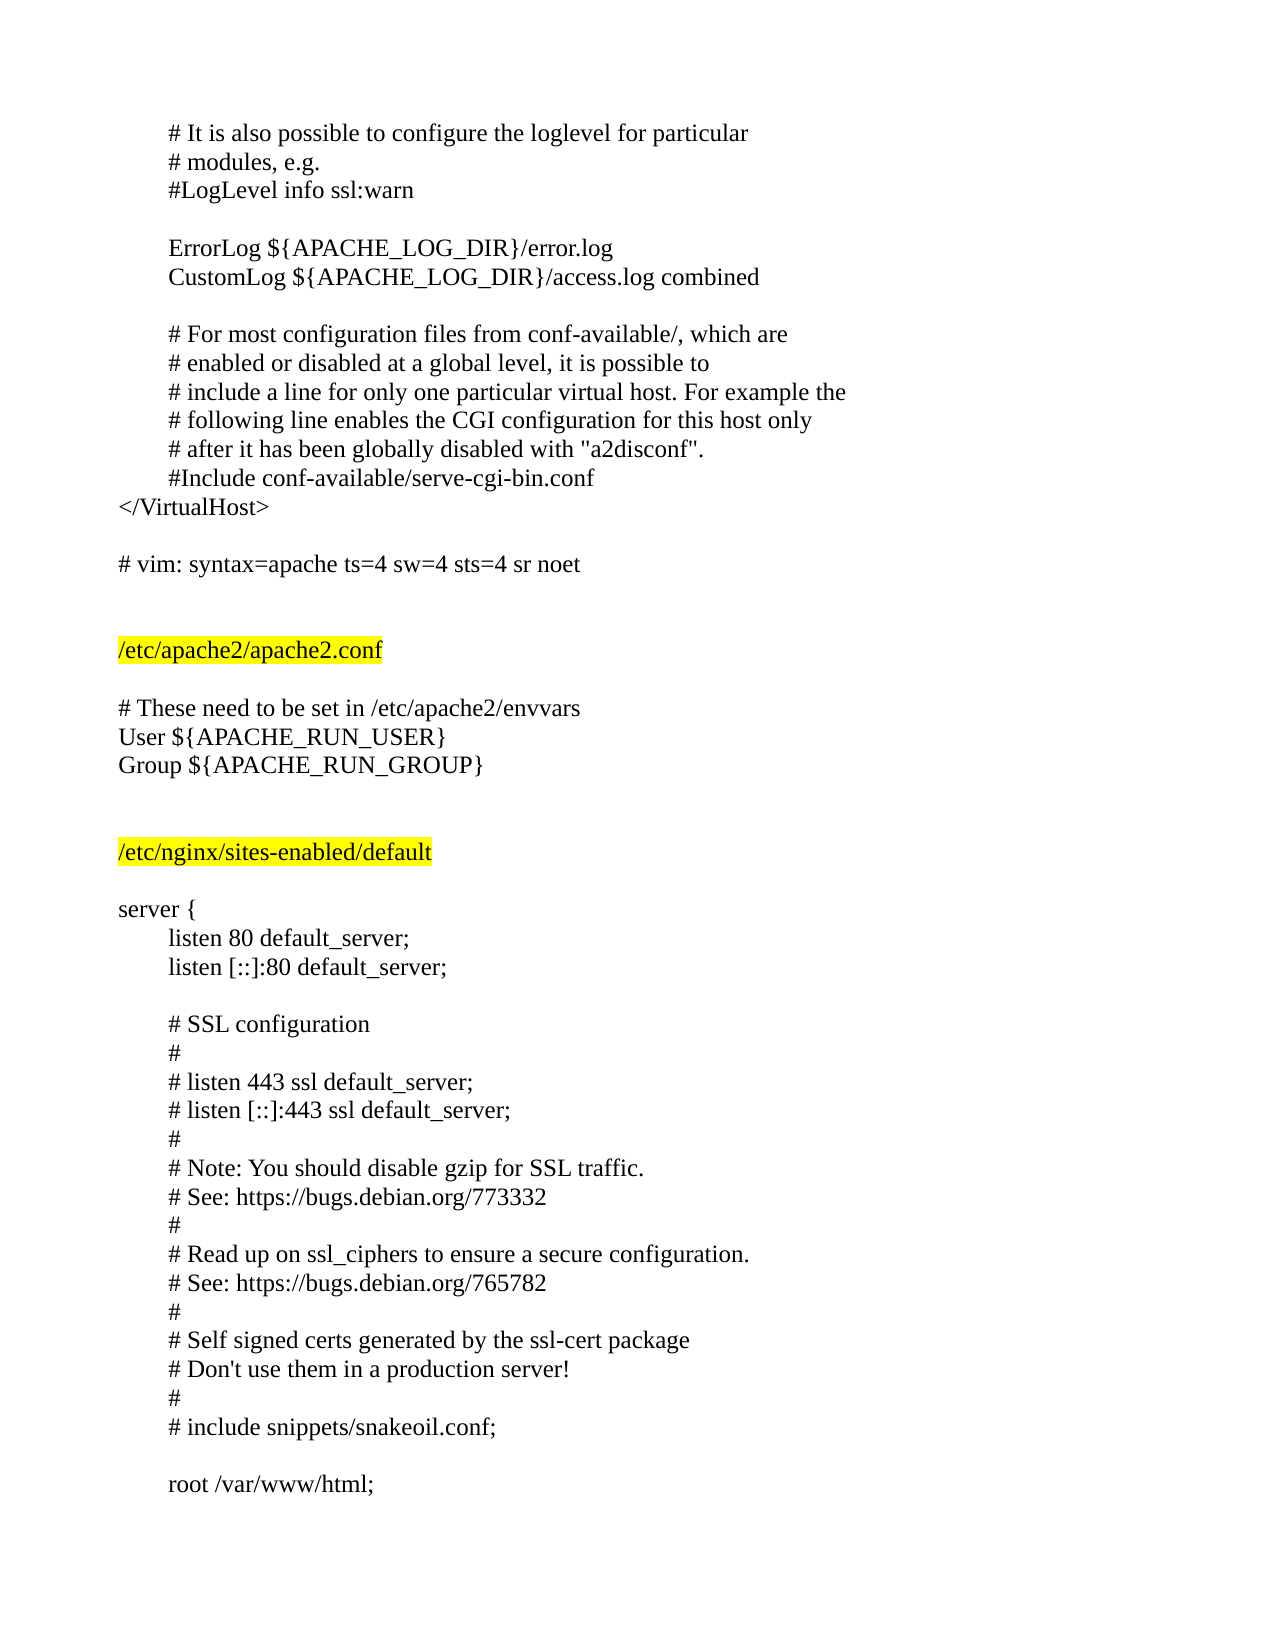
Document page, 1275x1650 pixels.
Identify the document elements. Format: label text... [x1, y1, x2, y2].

text # Don't use them in a production server! [118, 1354, 1157, 1383]
text # Read up on ssl_ciphers to ensure a secure configuration. [118, 1239, 1157, 1268]
text # vim: syntax=apache ts=4 sw=4 sts=4 sr noet [118, 549, 1157, 578]
text #LogLevel info ssl:warn [118, 176, 1157, 204]
text /etc/apache2/apache2.conf [118, 636, 1157, 664]
text # SSL configuration [118, 1009, 1157, 1038]
text # [118, 1383, 1157, 1412]
text # after it has been globally disabled with "a2disconf". [118, 434, 1157, 463]
text # include a line for only one particular virtual host. For example the [118, 377, 1157, 406]
text # following line enables the CGI configuration for this host only [118, 406, 1157, 434]
text listen [::]:80 default_server; [118, 952, 1157, 981]
text # include snippets/snakeoil.conf; [118, 1412, 1157, 1441]
text # Note: You should disable gzip for SSL traffic. [118, 1153, 1157, 1182]
text # See: https://bugs.debian.org/765782 [118, 1268, 1157, 1297]
text root /var/www/html; [118, 1469, 1157, 1498]
text # [118, 1211, 1157, 1239]
text # [118, 1297, 1157, 1326]
text # listen 443 ssl default_server; [118, 1067, 1157, 1096]
text #Include conf-available/serve-cgi-bin.conf [118, 463, 1157, 492]
text # enabled or disabled at a global level, it is possible to [118, 348, 1157, 377]
text User ${APACHE_RUN_USER} [118, 722, 1157, 751]
text # These need to be set in /etc/apache2/envvars [118, 693, 1157, 722]
text # For most configuration files from conf-available/, which are [118, 319, 1157, 348]
text # listen [::]:443 ssl default_server; [118, 1096, 1157, 1124]
text # Self signed certs generated by the ssl-cert package [118, 1326, 1157, 1354]
text </VirtualHost> [118, 492, 1157, 521]
text # See: https://bugs.debian.org/773332 [118, 1182, 1157, 1211]
text # modules, e.g. [118, 147, 1157, 176]
text /etc/nginx/sites-enabled/default [118, 837, 1157, 866]
text listen 80 default_server; [118, 923, 1157, 952]
text Group ${APACHE_RUN_GROUP} [118, 751, 1157, 779]
text # [118, 1038, 1157, 1067]
text ErrorLog ${APACHE_LOG_DIR}/error.log [118, 233, 1157, 262]
text CustomLog ${APACHE_LOG_DIR}/access.log combined [118, 262, 1157, 291]
text # It is also possible to configure the loglevel for particular [118, 118, 1157, 147]
text server { [118, 894, 1157, 923]
text # [118, 1124, 1157, 1153]
